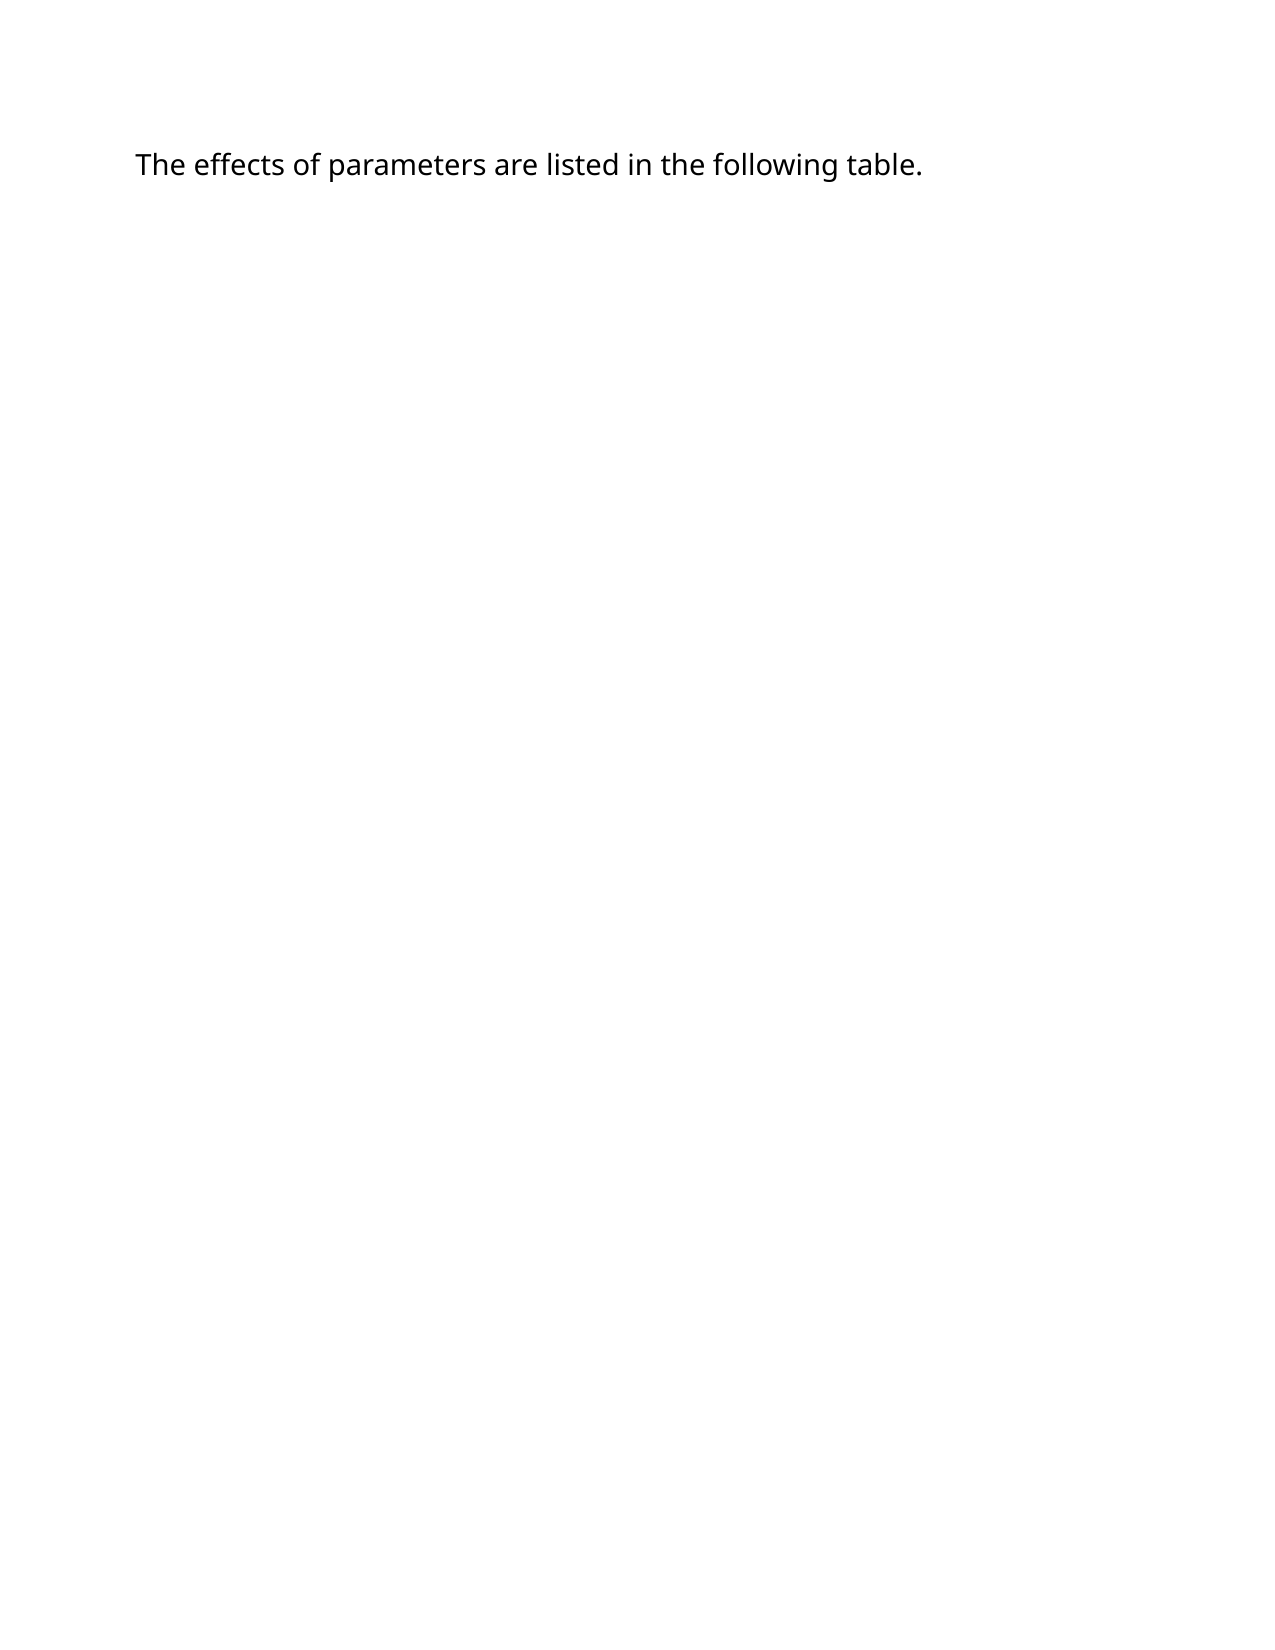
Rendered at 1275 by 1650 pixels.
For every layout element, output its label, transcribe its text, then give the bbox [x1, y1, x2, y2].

text The effects of parameters are listed in the following table. [105, 145, 1170, 184]
